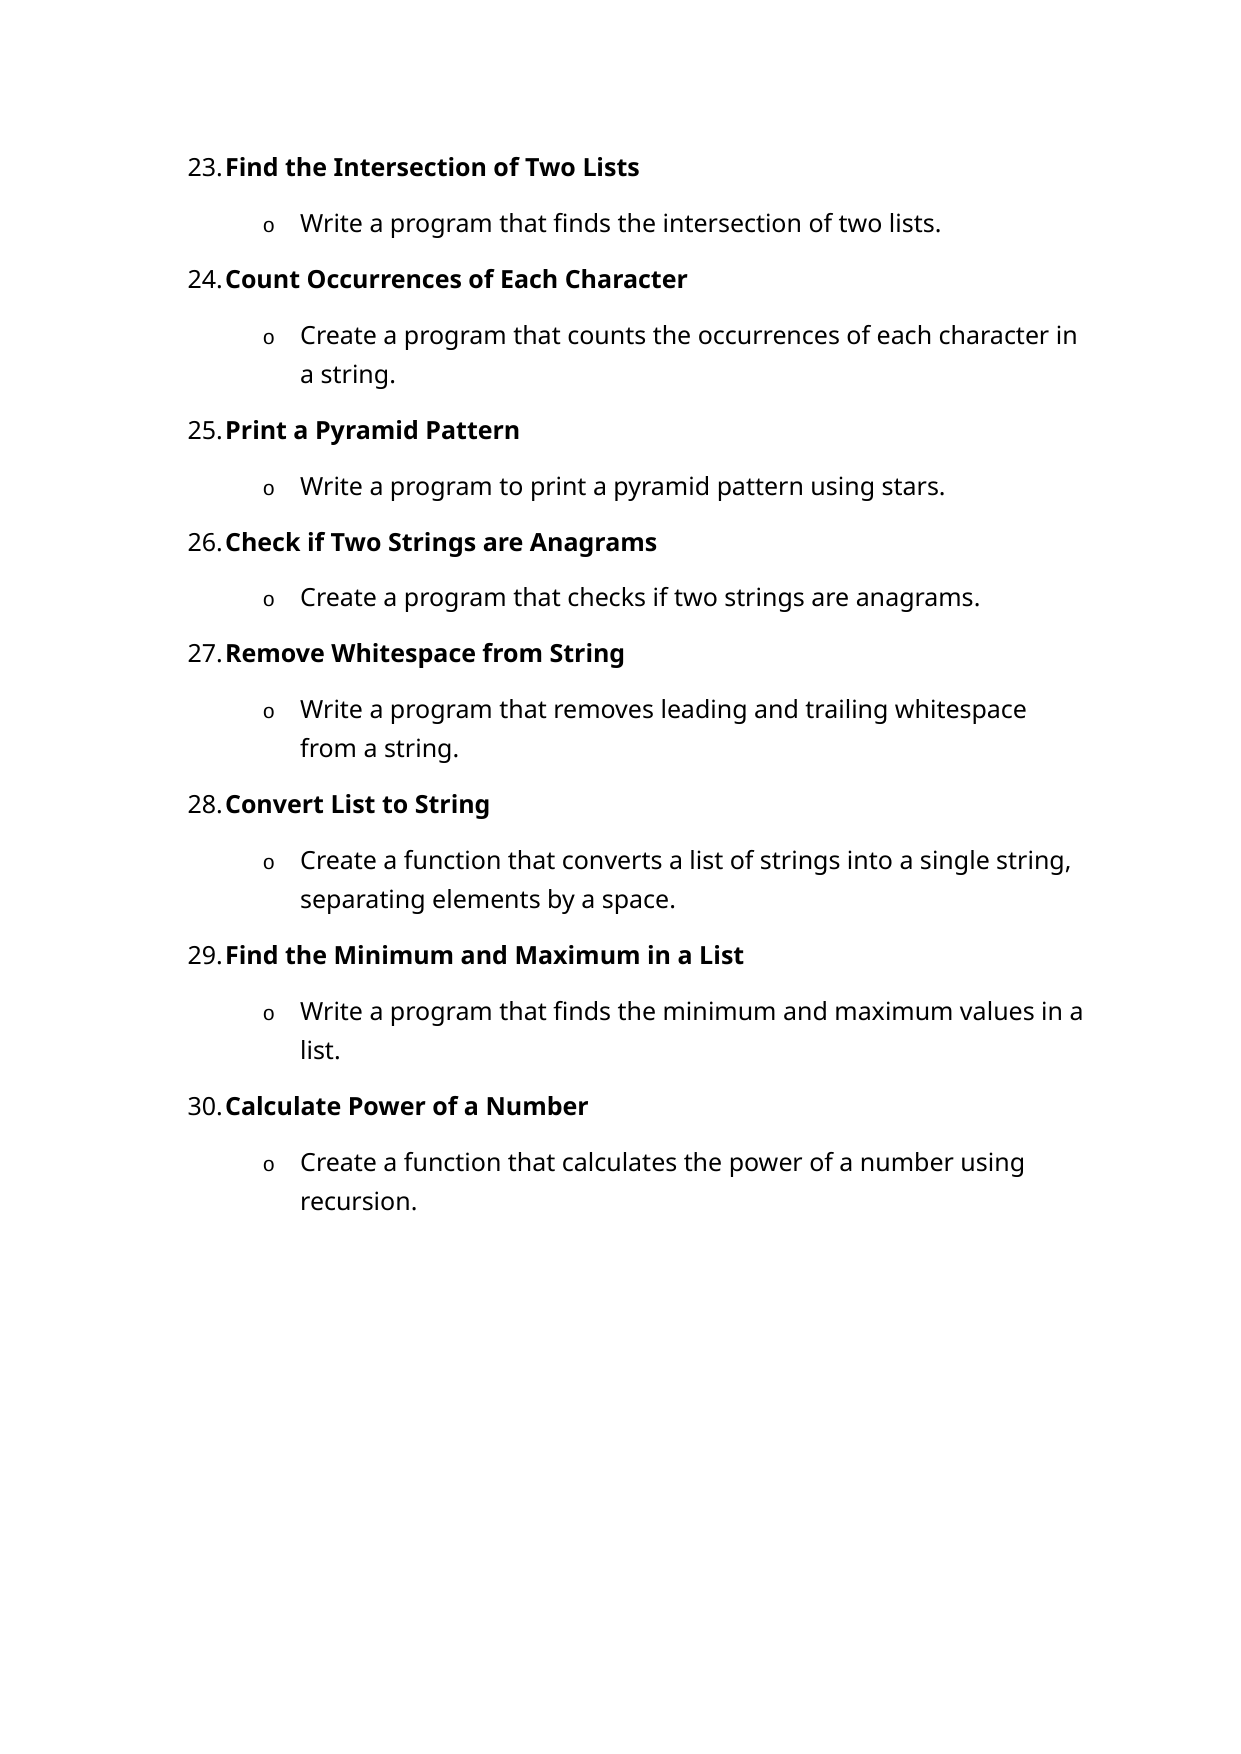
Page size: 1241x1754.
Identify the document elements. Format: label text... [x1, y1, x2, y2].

list Write a program that finds the intersection of two lists. [262, 206, 1090, 240]
list Write a program that removes leading and trailing whitespace from a string. [262, 692, 1090, 765]
list Create a function that calculates the power of a number using recursion. [262, 1144, 1090, 1217]
list Count Occurrences of Each Character [187, 262, 1090, 296]
list Convert List to String [187, 787, 1090, 821]
list Create a program that counts the occurrences of each character in a string. [262, 317, 1090, 391]
list Print a Pyramid Pattern [187, 412, 1090, 447]
list Create a program that checks if two strings are anagrams. [262, 580, 1090, 614]
list Remove Whitespace from String [187, 636, 1090, 670]
list Find the Minimum and Maximum in a List [187, 937, 1090, 972]
list Write a program that finds the minimum and maximum values in a list. [262, 993, 1090, 1067]
list Check if Two Strings are Anagrams [187, 524, 1090, 558]
list Create a function that converts a list of strings into a single string, separating elements by a space. [262, 842, 1090, 916]
list Write a program to print a pyramid pattern using stars. [262, 468, 1090, 502]
list Find the Intersection of Two Lists [187, 150, 1090, 184]
list Calculate Power of a Number [187, 1088, 1090, 1122]
